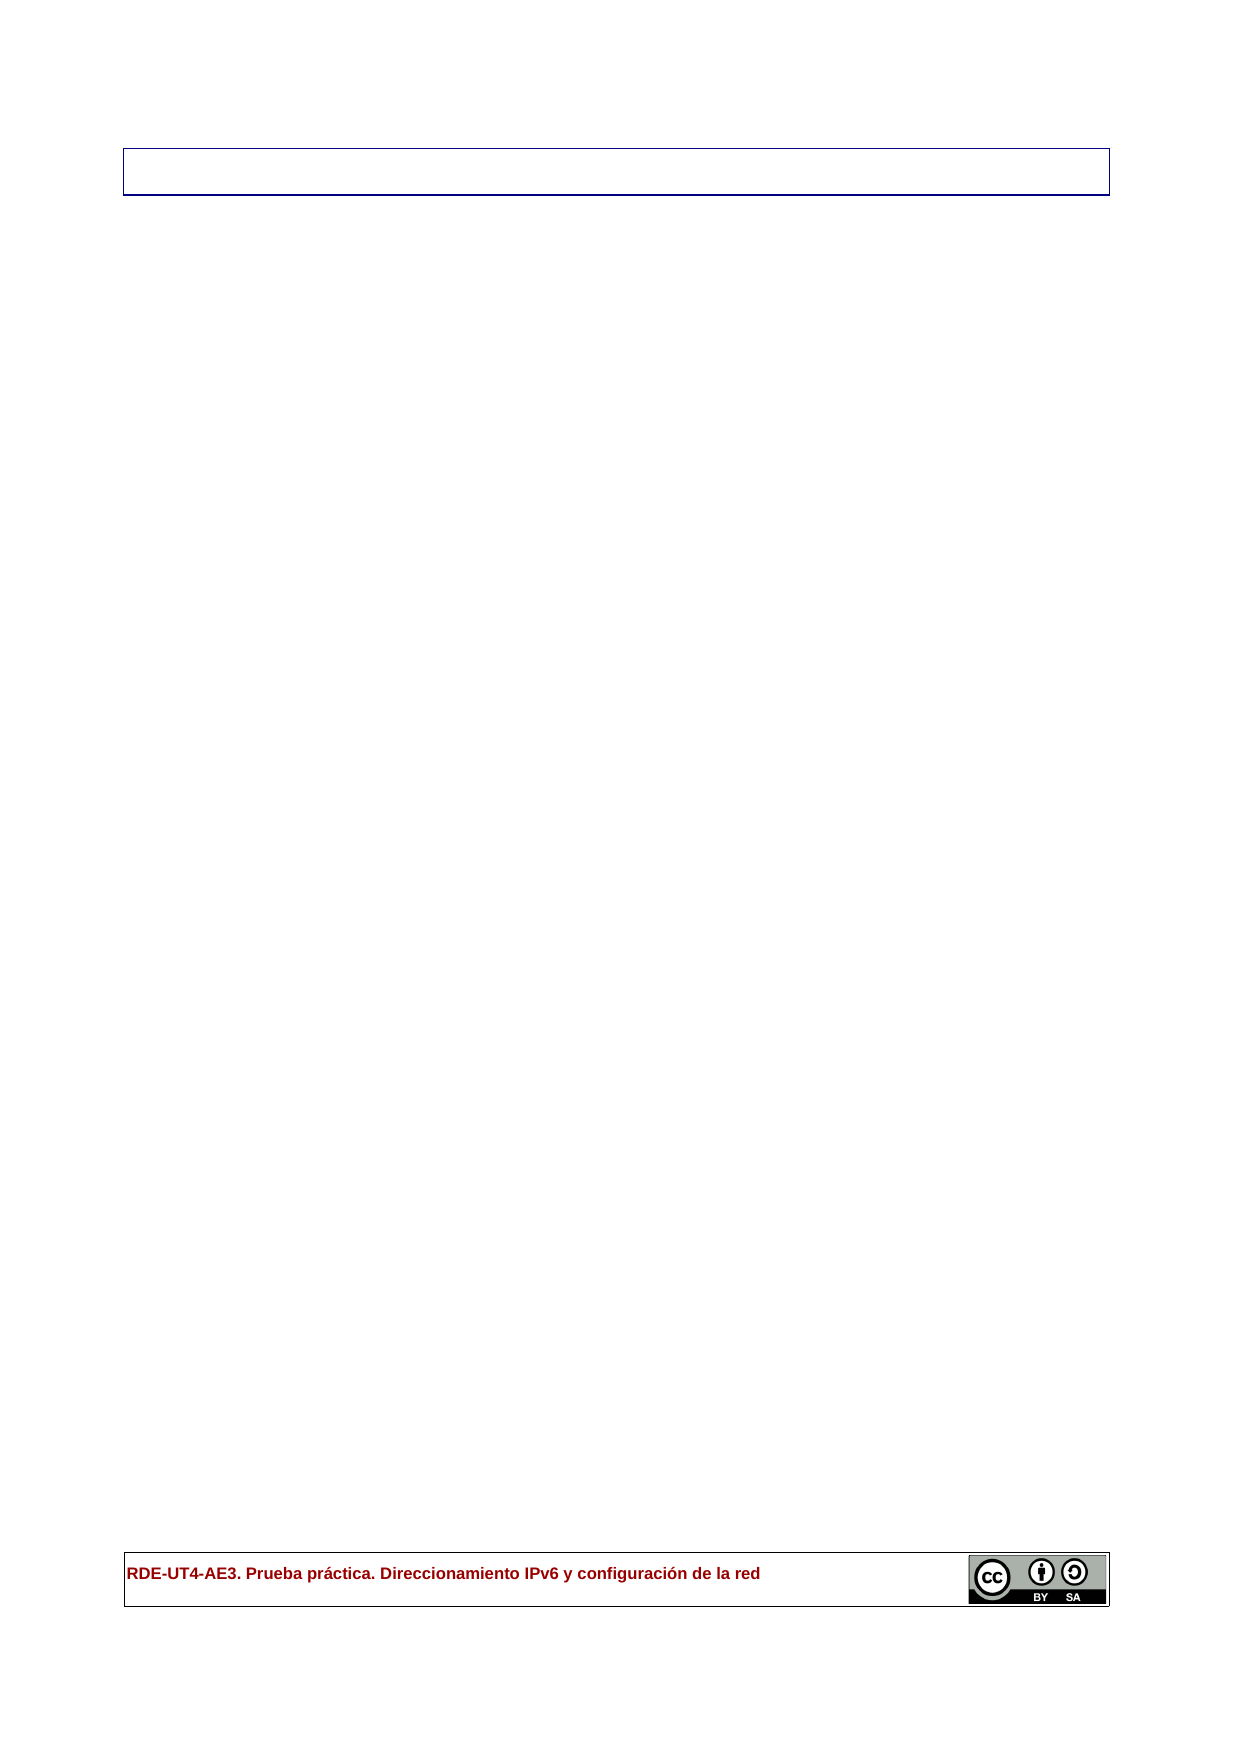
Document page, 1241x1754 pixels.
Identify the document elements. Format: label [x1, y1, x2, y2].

picture [968, 1555, 1107, 1604]
table_header [124, 149, 1109, 194]
